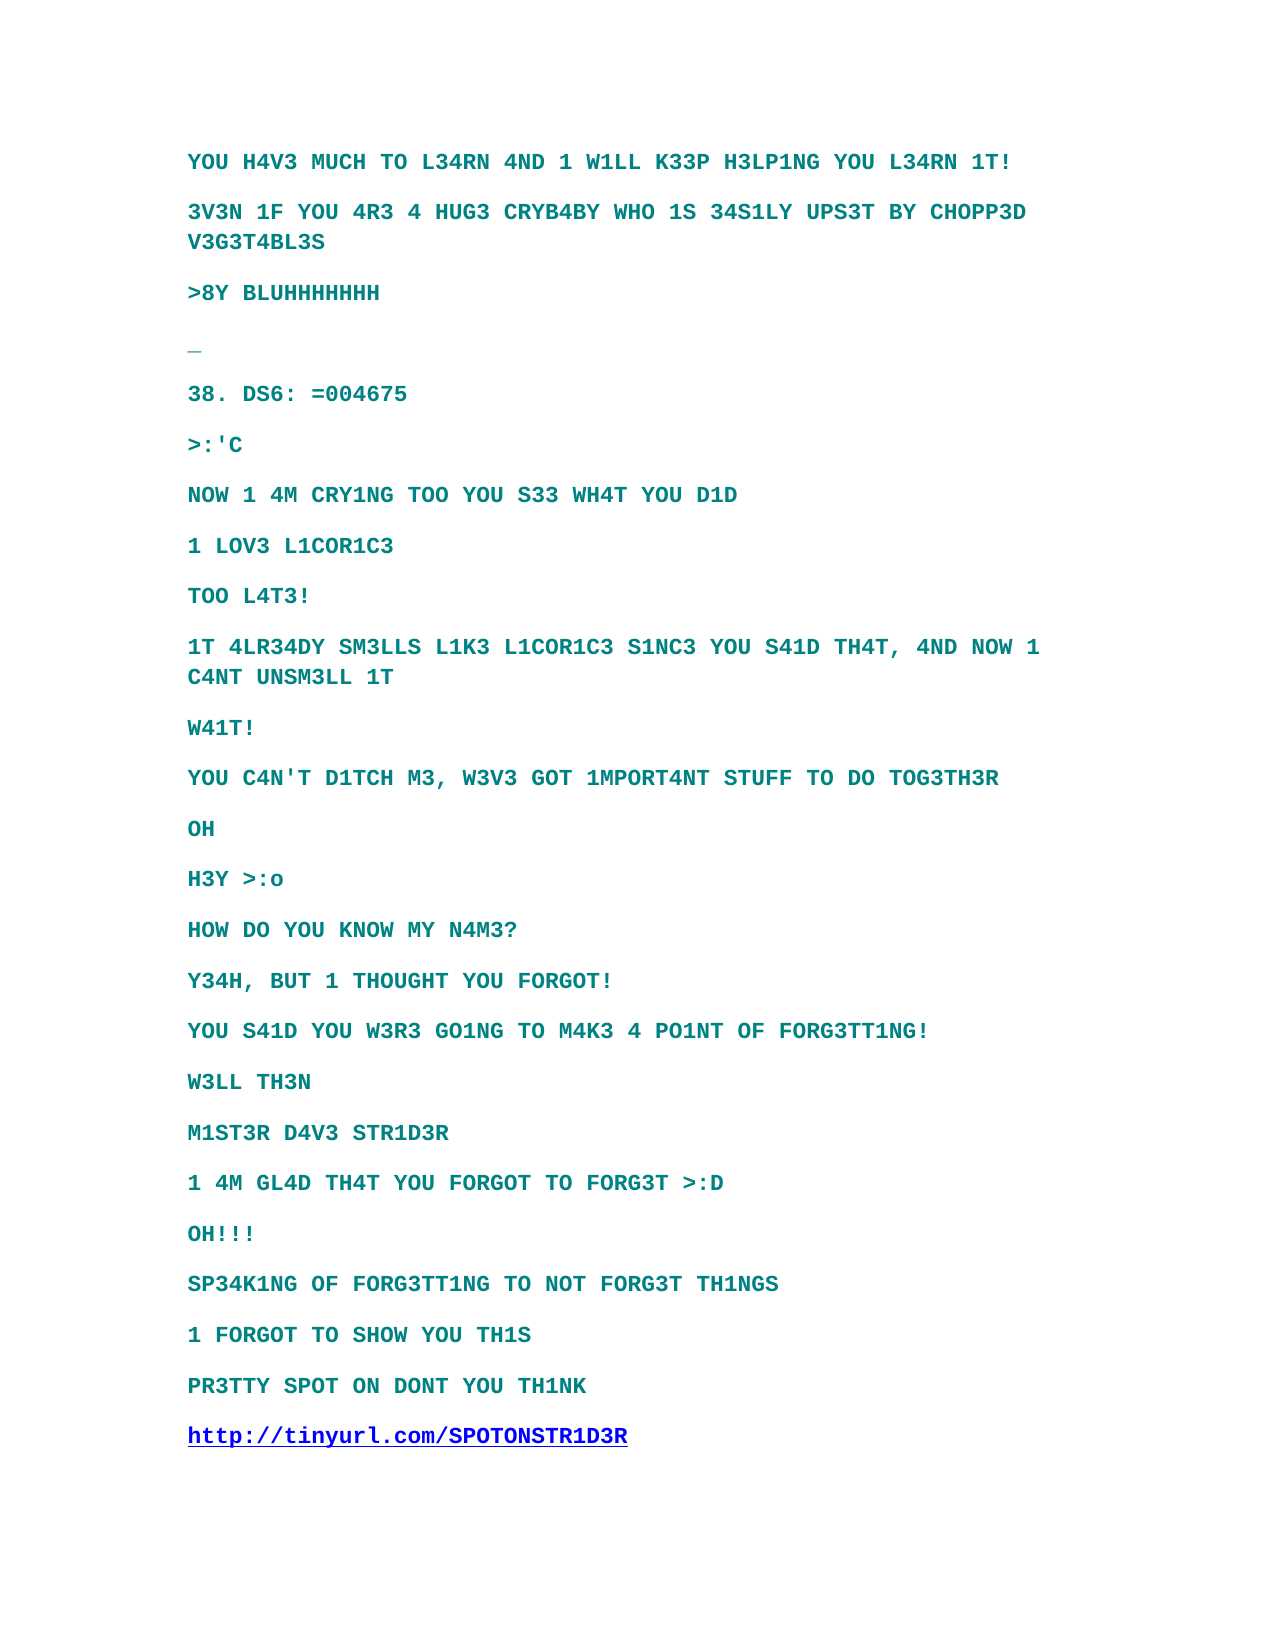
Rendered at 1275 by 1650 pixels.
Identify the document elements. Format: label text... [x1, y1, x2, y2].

text >:'C [187, 433, 1087, 459]
text YOU C4N'T D1TCH M3, W3V3 GOT 1MPORT4NT STUFF TO DO TOG3TH3R [187, 766, 1087, 792]
text _ [187, 332, 1087, 358]
text W3LL TH3N [187, 1070, 1087, 1096]
text HOW DO YOU KNOW MY N4M3? [187, 918, 1087, 944]
text YOU S41D YOU W3R3 GO1NG TO M4K3 4 PO1NT OF FORG3TT1NG! [187, 1019, 1087, 1046]
text NOW 1 4M CRY1NG TOO YOU S33 WH4T YOU D1D [187, 483, 1087, 509]
text 1 LOV3 L1COR1C3 [187, 534, 1087, 560]
text 1 FORGOT TO SHOW YOU TH1S [187, 1323, 1087, 1349]
text 1T 4LR34DY SM3LLS L1K3 L1COR1C3 S1NC3 YOU S41D TH4T, 4ND NOW 1 C4NT UNSM3LL 1T [187, 635, 1087, 691]
text M1ST3R D4V3 STR1D3R [187, 1121, 1087, 1147]
text SP34K1NG OF FORG3TT1NG TO NOT FORG3T TH1NGS [187, 1273, 1087, 1299]
text H3Y >:o [187, 868, 1087, 894]
text YOU H4V3 MUCH TO L34RN 4ND 1 W1LL K33P H3LP1NG YOU L34RN 1T! [187, 150, 1087, 176]
text PR3TTY SPOT ON DONT YOU TH1NK [187, 1374, 1087, 1400]
text OH!!! [187, 1222, 1087, 1248]
text 3V3N 1F YOU 4R3 4 HUG3 CRYB4BY WHO 1S 34S1LY UPS3T BY CHOPP3D V3G3T4BL3S [187, 201, 1087, 256]
text 38. DS6: =004675 [187, 382, 1087, 408]
text OH [187, 817, 1087, 843]
text http://tinyurl.com/SPOTONSTR1D3R [187, 1424, 1087, 1451]
text >8Y BLUHHHHHHH [187, 281, 1087, 307]
text TOO L4T3! [187, 585, 1087, 611]
text 1 4M GL4D TH4T YOU FORGOT TO FORG3T >:D [187, 1171, 1087, 1197]
text W41T! [187, 716, 1087, 742]
text Y34H, BUT 1 THOUGHT YOU FORGOT! [187, 969, 1087, 995]
